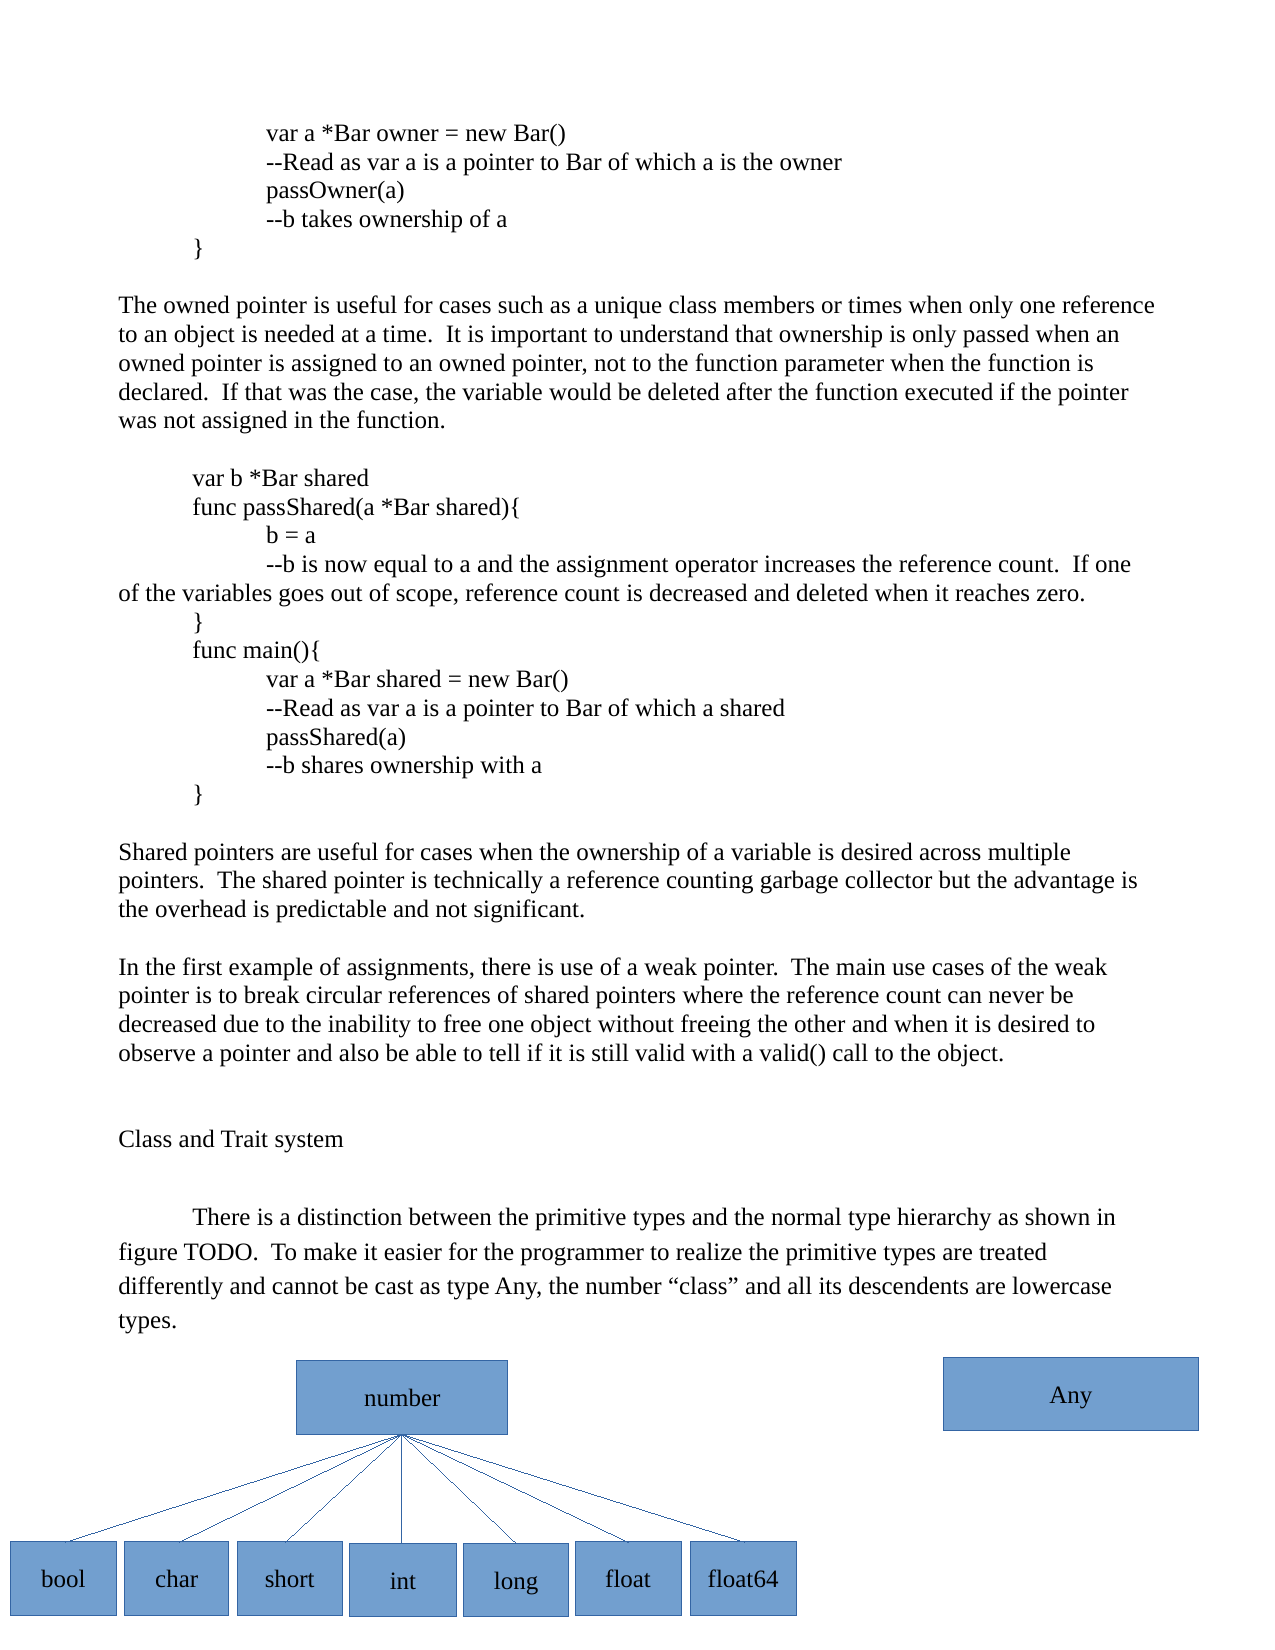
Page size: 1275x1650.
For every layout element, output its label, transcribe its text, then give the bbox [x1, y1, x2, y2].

text passShared(a) [118, 722, 1157, 751]
text func passShared(a *Bar shared){ [118, 492, 1157, 521]
text } [118, 233, 1157, 262]
text --b takes ownership of a [118, 204, 1157, 233]
text In the first example of assignments, there is use of a weak pointer. The main use cases of the weak pointer is to break circular references of shared pointers where the reference count can never be decreased due to the inability to free one object without freeing the other and when it is desired to observe a pointer and also be able to tell if it is still valid with a valid() call to the object. [118, 952, 1157, 1067]
text --b is now equal to a and the assignment operator increases the reference count. If one of the variables goes out of scope, reference count is decreased and deleted when it reaches zero. [118, 549, 1157, 607]
text The owned pointer is useful for cases such as a unique class members or times when only one reference to an object is needed at a time. It is important to understand that ownership is only passed when an owned pointer is assigned to an owned pointer, not to the function parameter when the function is declared. If that was the case, the variable would be deleted after the function executed if the pointer was not assigned in the function. [118, 291, 1157, 434]
text --Read as var a is a pointer to Bar of which a shared [118, 693, 1157, 722]
text Shared pointers are useful for cases when the ownership of a variable is desired across multiple pointers. The shared pointer is technically a reference counting garbage collector but the advantage is the overhead is predictable and not significant. [118, 837, 1157, 923]
text passOwner(a) [118, 176, 1157, 204]
text b = a [118, 521, 1157, 549]
text var b *Bar shared [118, 463, 1157, 492]
text } [118, 607, 1157, 636]
text var a *Bar shared = new Bar() [118, 664, 1157, 693]
text There is a distinction between the primitive types and the normal type hierarchy as shown in figure TODO. To make it easier for the programmer to realize the primitive types are treated differently and cannot be cast as type Any, the number “class” and all its descendents are lowercase types. [118, 1202, 1157, 1334]
text Class and Trait system [118, 1124, 1157, 1153]
text } [118, 779, 1157, 808]
text func main(){ [118, 636, 1157, 664]
text --b shares ownership with a [118, 751, 1157, 779]
text --Read as var a is a pointer to Bar of which a is the owner [118, 147, 1157, 176]
text var a *Bar owner = new Bar() [118, 118, 1157, 147]
